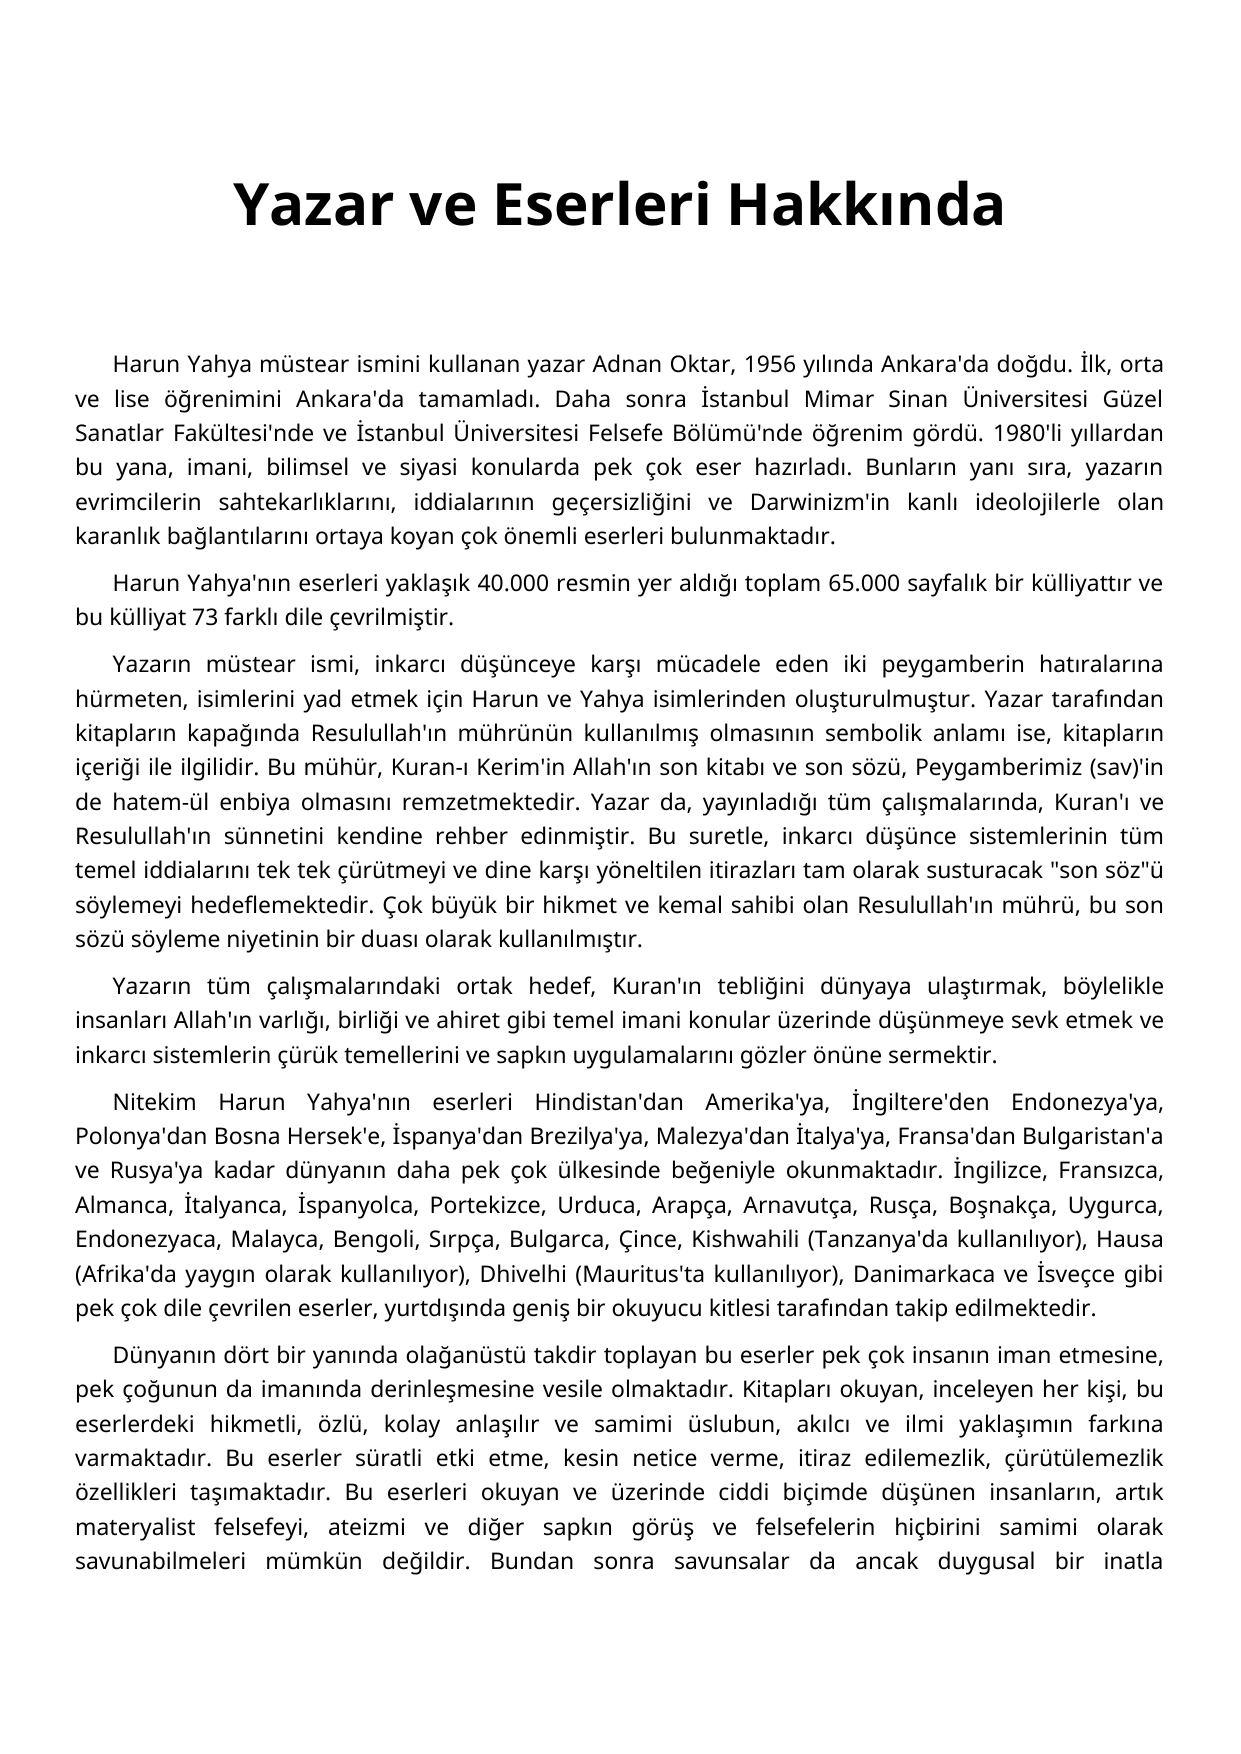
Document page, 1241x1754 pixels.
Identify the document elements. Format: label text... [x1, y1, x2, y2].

text Harun Yahya müstear ismini kullanan yazar Adnan Oktar, 1956 yılında Ankara'da doğdu. İlk, orta ve lise öğrenimini Ankara'da tamamladı. Daha sonra İstanbul Mimar Sinan Üniversitesi Güzel Sanatlar Fakültesi'nde ve İstanbul Üniversitesi Felsefe Bölümü'nde öğrenim gördü. 1980'li yıllardan bu yana, imani, bilimsel ve siyasi konularda pek çok eser hazırladı. Bunların yanı sıra, yazarın evrimcilerin sahtekarlıklarını, iddialarının geçersizliğini ve Darwinizm'in kanlı ideolojilerle olan karanlık bağlantılarını ortaya koyan çok önemli eserleri bulunmaktadır. [75, 348, 1165, 551]
text Harun Yahya'nın eserleri yaklaşık 40.000 resmin yer aldığı toplam 65.000 sayfalık bir külliyattır ve bu külliyat 73 farklı dile çevrilmiştir. [75, 567, 1165, 633]
text Dünyanın dört bir yanında olağanüstü takdir toplayan bu eserler pek çok insanın iman etmesine, pek çoğunun da imanında derinleşmesine vesile olmaktadır. Kitapları okuyan, inceleyen her kişi, bu eserlerdeki hikmetli, özlü, kolay anlaşılır ve samimi üslubun, akılcı ve ilmi yaklaşımın farkına varmaktadır. Bu eserler süratli etki etme, kesin netice verme, itiraz edilemezlik, çürütülemezlik özellikleri taşımaktadır. Bu eserleri okuyan ve üzerinde ciddi biçimde düşünen insanların, artık materyalist felsefeyi, ateizmi ve diğer sapkın görüş ve felsefelerin hiçbirini samimi olarak savunabilmeleri mümkün değildir. Bundan sonra savunsalar da ancak duygusal bir inatla [75, 1339, 1165, 1576]
text Nitekim Harun Yahya'nın eserleri Hindistan'dan Amerika'ya, İngiltere'den Endonezya'ya, Polonya'dan Bosna Hersek'e, İspanya'dan Brezilya'ya, Malezya'dan İtalya'ya, Fransa'dan Bulgaristan'a ve Rusya'ya kadar dünyanın daha pek çok ülkesinde beğeniyle okunmaktadır. İngilizce, Fransızca, Almanca, İtalyanca, İspanyolca, Portekizce, Urduca, Arapça, Arnavutça, Rusça, Boşnakça, Uygurca, Endonezyaca, Malayca, Bengoli, Sırpça, Bulgarca, Çince, Kishwahili (Tanzanya'da kullanılıyor), Hausa (Afrika'da yaygın olarak kullanılıyor), Dhivelhi (Mauritus'ta kullanılıyor), Danimarkaca ve İsveçce gibi pek çok dile çevrilen eserler, yurtdışında geniş bir okuyucu kitlesi tarafından takip edilmektedir. [75, 1086, 1165, 1323]
text Yazarın müstear ismi, inkarcı düşünceye karşı mücadele eden iki peygamberin hatıralarına hürmeten, isimlerini yad etmek için Harun ve Yahya isimlerinden oluşturulmuştur. Yazar tarafından kitapların kapağında Resulullah'ın mührünün kullanılmış olmasının sembolik anlamı ise, kitapların içeriği ile ilgilidir. Bu mühür, Kuran-ı Kerim'in Allah'ın son kitabı ve son sözü, Peygamberimiz (sav)'in de hatem-ül enbiya olmasını remzetmektedir. Yazar da, yayınladığı tüm çalışmalarında, Kuran'ı ve Resulullah'ın sünnetini kendine rehber edinmiştir. Bu suretle, inkarcı düşünce sistemlerinin tüm temel iddialarını tek tek çürütmeyi ve dine karşı yöneltilen itirazları tam olarak susturacak "son söz"ü söylemeyi hedeflemektedir. Çok büyük bir hikmet ve kemal sahibi olan Resulullah'ın mührü, bu son sözü söyleme niyetinin bir duası olarak kullanılmıştır. [75, 648, 1165, 954]
text Yazarın tüm çalışmalarındaki ortak hedef, Kuran'ın tebliğini dünyaya ulaştırmak, böylelikle insanları Allah'ın varlığı, birliği ve ahiret gibi temel imani konular üzerinde düşünmeye sevk etmek ve inkarcı sistemlerin çürük temellerini ve sapkın uygulamalarını gözler önüne sermektir. [75, 970, 1165, 1070]
subtitle Yazar ve Eserleri Hakkında [75, 162, 1165, 242]
